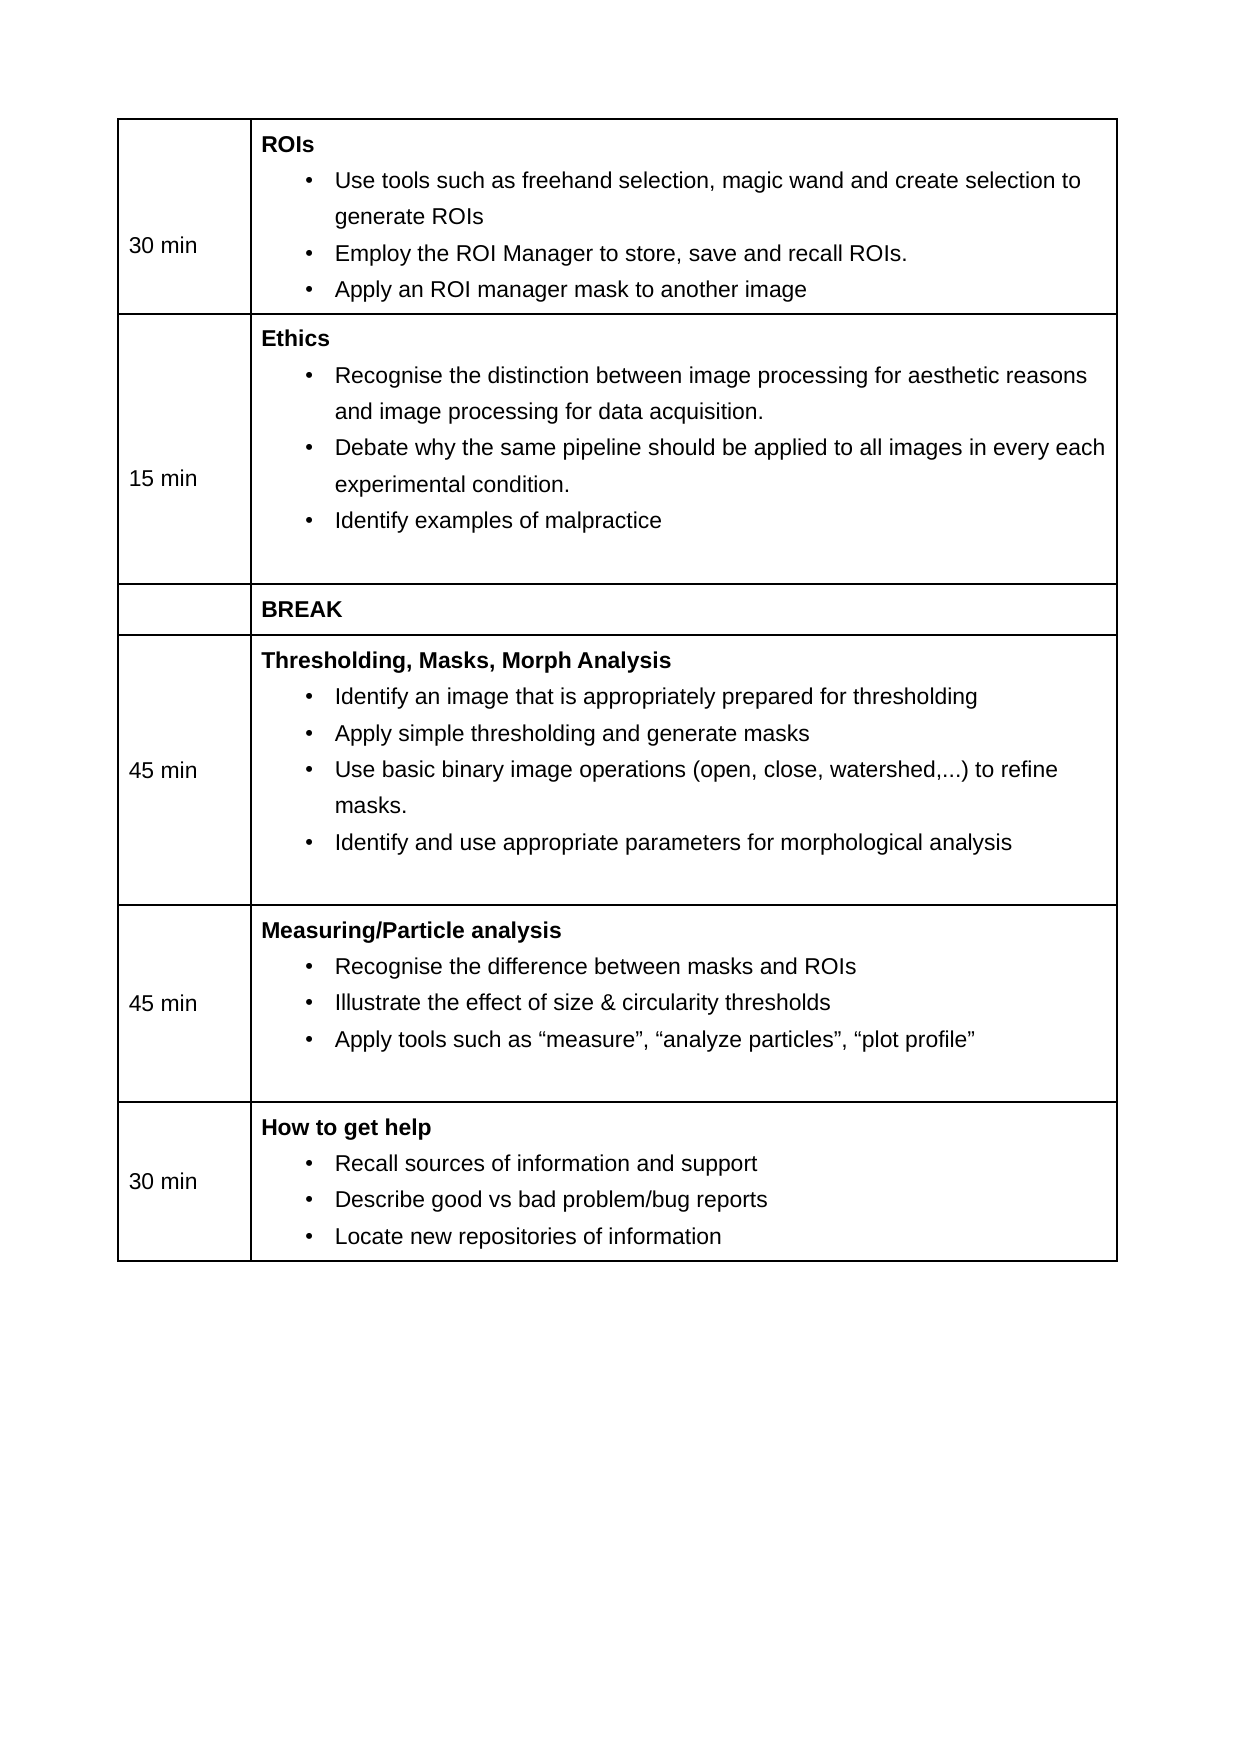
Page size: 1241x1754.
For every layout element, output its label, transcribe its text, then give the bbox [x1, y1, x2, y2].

table_cell Measuring/Particle analysis Recognise the difference between masks and ROIs Illustrate the effect of size & circularity thresholds Apply tools such as “measure”, “analyze particles”, “plot profile” [252, 906, 1116, 1101]
table_cell ROIs Use tools such as freehand selection, magic wand and create selection to generate ROIs Employ the ROI Manager to store, save and recall ROIs. Apply an ROI manager mask to another image [252, 120, 1116, 313]
table_cell Thresholding, Masks, Morph Analysis Identify an image that is appropriately prepared for thresholding Apply simple thresholding and generate masks Use basic binary image operations (open, close, watershed,...) to refine masks. Identify and use appropriate parameters for morphological analysis [252, 636, 1116, 904]
table_cell 30 min [119, 1103, 250, 1259]
table_cell BREAK [252, 585, 1116, 634]
table_cell 45 min [119, 906, 250, 1101]
table_cell [119, 585, 250, 634]
table_cell How to get help Recall sources of information and support Describe good vs bad problem/bug reports Locate new repositories of information [252, 1103, 1116, 1259]
table_cell 15 min [119, 315, 250, 583]
table_cell 45 min [119, 636, 250, 904]
table_cell Ethics Recognise the distinction between image processing for aesthetic reasons and image processing for data acquisition. Debate why the same pipeline should be applied to all images in every each experimental condition. Identify examples of malpractice [252, 315, 1116, 583]
table_cell 30 min [119, 120, 250, 313]
